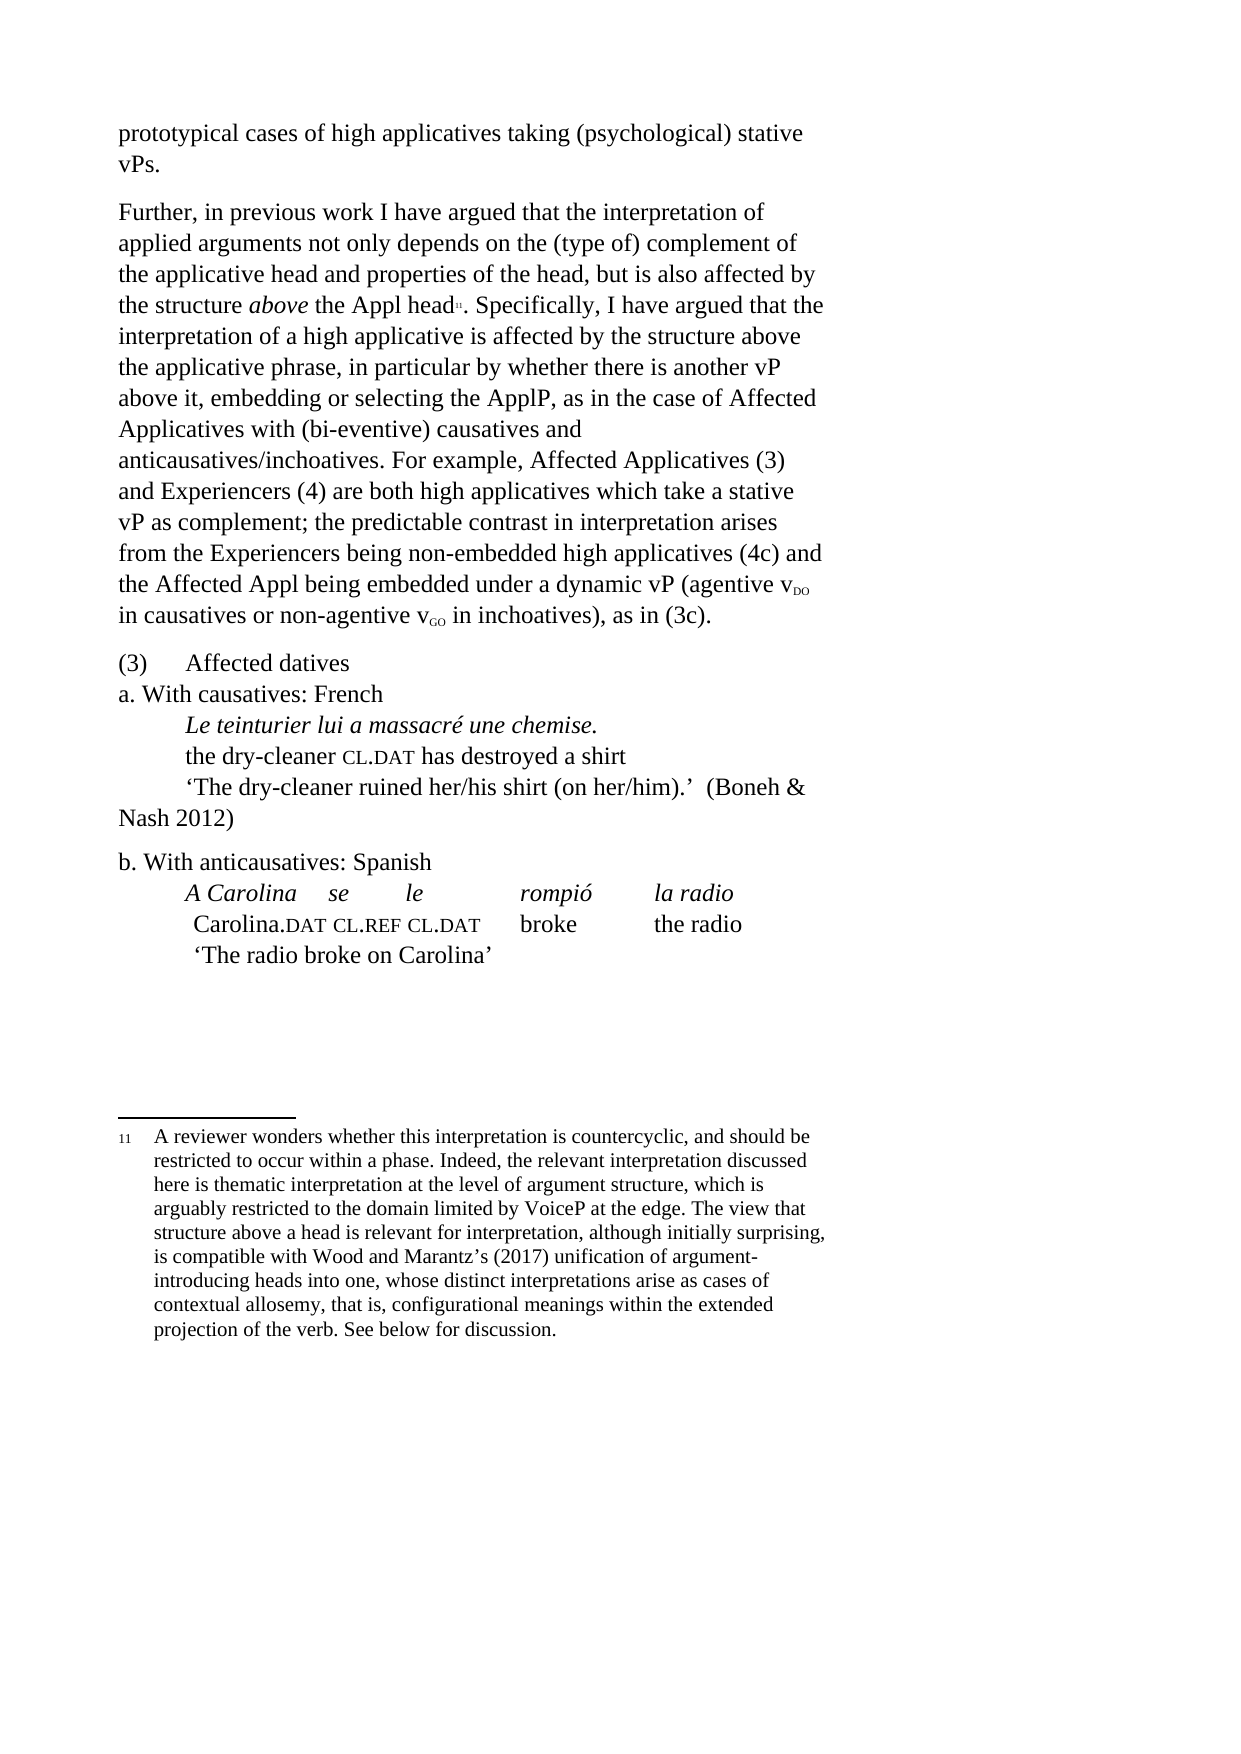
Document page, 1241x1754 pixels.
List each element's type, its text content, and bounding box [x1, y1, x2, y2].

text A Carolina se le rompió la radio [118, 878, 827, 907]
text Le teinturier lui a massacré une chemise. [118, 710, 827, 739]
text Carolina.dat cl.ref cl.dat broke the radio [118, 909, 827, 938]
text Further, in previous work I have argued that the interpretation of applied arguments not only depends on the (type of) complement of the applicative head and properties of the head, but is also affected by the structure above the Appl head. Specifically, I have argued that the interpretation of a high applicative is affected by the structure above the applicative phrase, in particular by whether there is another vP above it, embedding or selecting the ApplP, as in the case of Affected Applicatives with (bi-eventive) causatives and anticausatives/inchoatives. For example, Affected Applicatives (3) and Experiencers (4) are both high applicatives which take a stative vP as complement; the predictable contrast in interpretation arises from the Experiencers being non-embedded high applicatives (4c) and the Affected Appl being embedded under a dynamic vP (agentive vdo in causatives or non-agentive vgo in inchoatives), as in (3c). [118, 197, 827, 629]
text prototypical cases of high applicatives taking (psychological) stative vPs. [118, 118, 827, 178]
text the dry-cleaner cl.dat has destroyed a shirt [118, 741, 827, 770]
text A reviewer wonders whether this interpretation is countercyclic, and should be restricted to occur within a phase. Indeed, the relevant interpretation discussed here is thematic interpretation at the level of argument structure, which is arguably restricted to the domain limited by VoiceP at the edge. The view that structure above a head is relevant for interpretation, although initially surprising, is compatible with Wood and Marantz’s (2017) unification of argument-introducing heads into one, whose distinct interpretations arise as cases of contextual allosemy, that is, configurational meanings within the extended projection of the verb. See below for discussion. [118, 1124, 827, 1341]
text b. With anticausatives: Spanish [118, 847, 827, 876]
text ‘The radio broke on Carolina’ [118, 940, 827, 969]
text a. With causatives: French [118, 679, 827, 708]
text (3) Affected datives [118, 648, 827, 677]
text ‘The dry-cleaner ruined her/his shirt (on her/him).’ (Boneh & Nash 2012) [118, 772, 827, 832]
